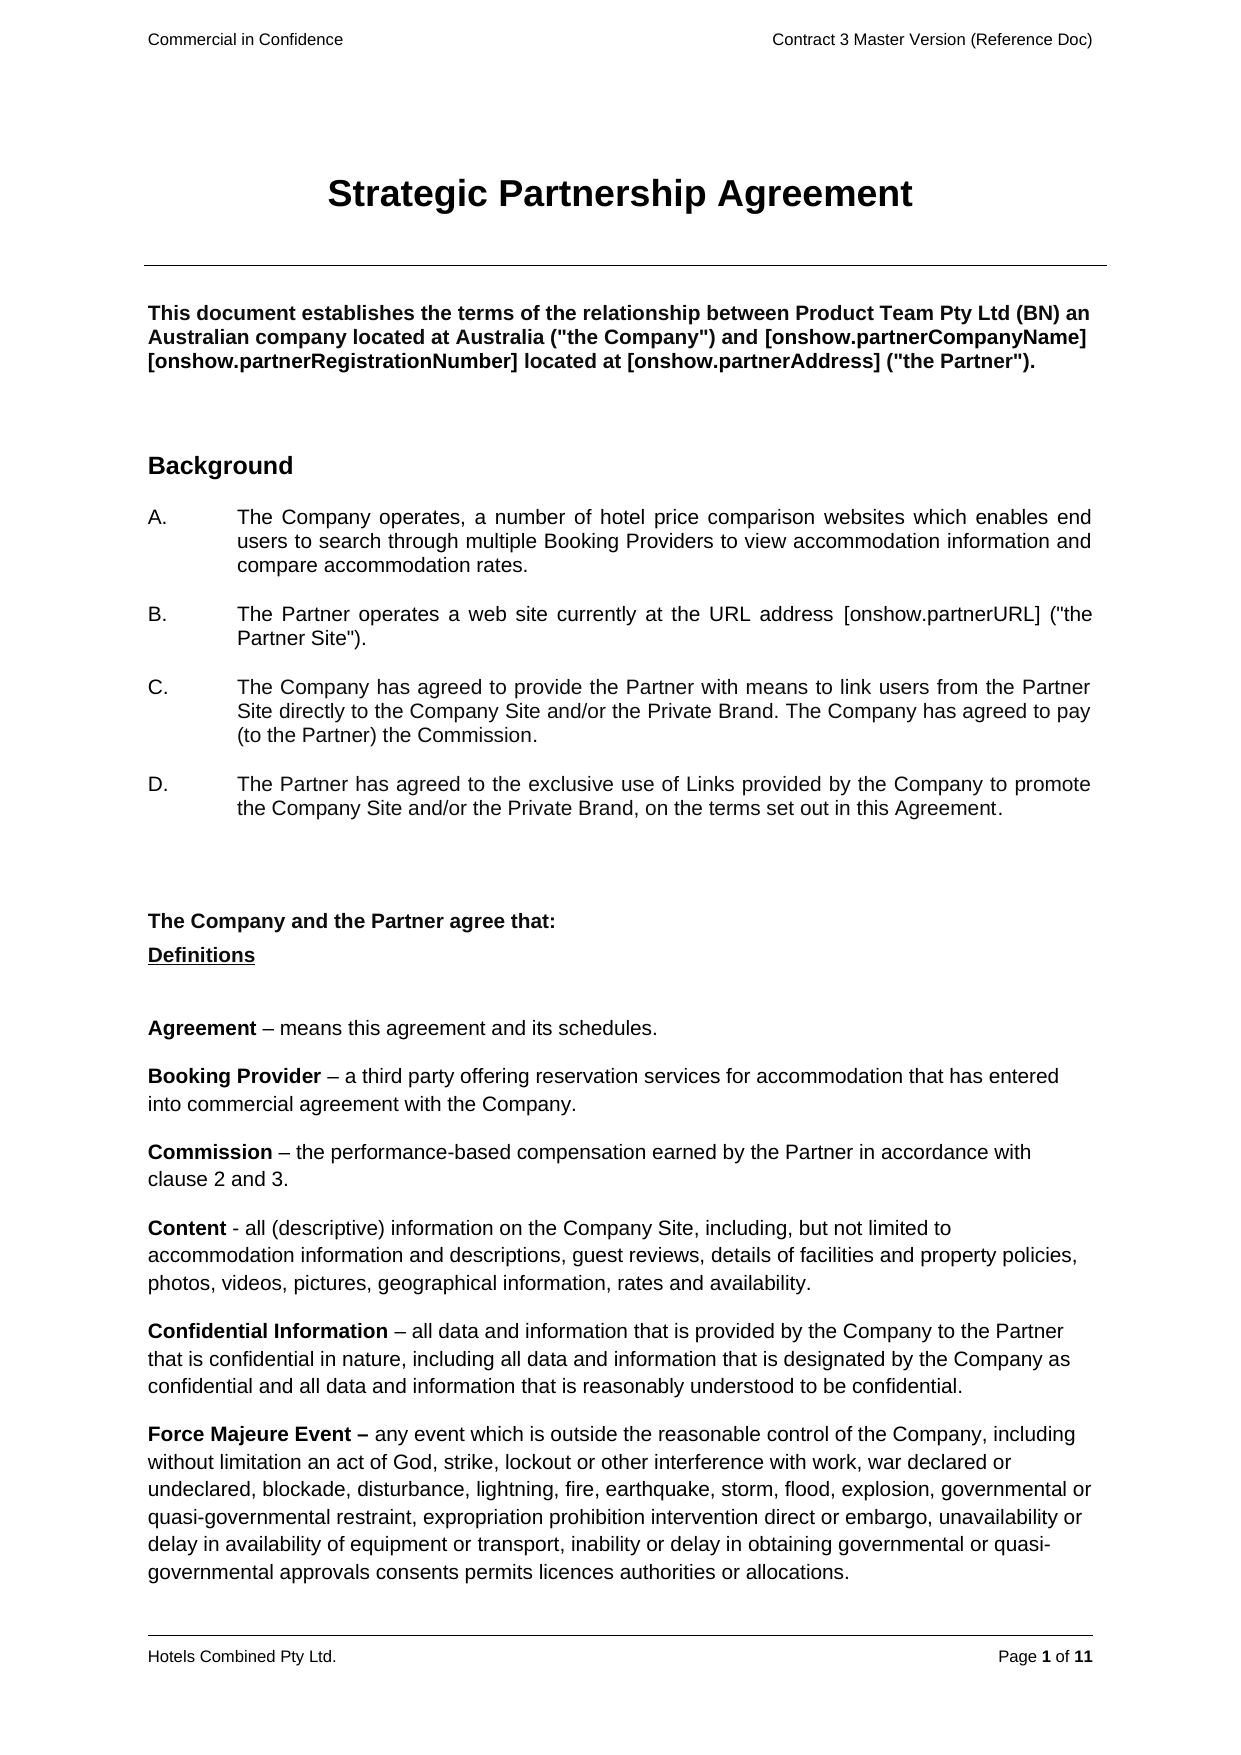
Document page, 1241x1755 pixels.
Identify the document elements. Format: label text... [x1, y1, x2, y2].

list The Company operates, a number of hotel price comparison websites which enables end users to search through multiple Booking Providers to view accommodation information and compare accommodation rates. [148, 505, 1093, 577]
text Commission – the performance-based compensation earned by the Partner in accordance with clause 2 and 3. [148, 1140, 1093, 1191]
text Background [148, 451, 1093, 480]
text Force Majeure Event – any event which is outside the reasonable control of the Company, including without limitation an act of God, strike, lockout or other interference with work, war declared or undeclared, blockade, disturbance, lightning, fire, earthquake, storm, flood, explosion, governmental or quasi-governmental restraint, expropriation prohibition intervention direct or embargo, unavailability or delay in availability of equipment or transport, inability or delay in obtaining governmental or quasi-governmental approvals consents permits licences authorities or allocations. [148, 1422, 1093, 1584]
text Definitions [148, 943, 1093, 967]
text The Company and the Partner agree that: [148, 909, 1093, 933]
list The Partner operates a web site currently at the URL address [onshow.partnerURL] ("the Partner Site"). [148, 602, 1093, 650]
list The Company has agreed to provide the Partner with means to link users from the Partner Site directly to the Company Site and/or the Private Brand. The Company has agreed to pay (to the Partner) the Commission. [148, 675, 1093, 747]
text Booking Provider – a third party offering reservation services for accommodation that has entered into commercial agreement with the Company. [148, 1064, 1093, 1115]
text Confidential Information – all data and information that is provided by the Company to the Partner that is confidential in nature, including all data and information that is designated by the Company as confidential and all data and information that is reasonably understood to be confidential. [148, 1319, 1093, 1398]
table_header [144, 266, 1107, 290]
text Content - all (descriptive) information on the Company Site, including, but not limited to accommodation information and descriptions, guest reviews, details of facilities and property policies, photos, videos, pictures, geographical information, rates and availability. [148, 1216, 1093, 1294]
text This document establishes the terms of the relationship between Product Team Pty Ltd (BN) an Australian company located at Australia ("the Company") and [onshow.partnerCompanyName] [onshow.partnerRegistrationNumber] located at [onshow.partnerAddress] ("the Partner"). [148, 301, 1093, 373]
list The Partner has agreed to the exclusive use of Links provided by the Company to promote the Company Site and/or the Private Brand, on the terms set out in this Agreement. [148, 772, 1093, 820]
text Strategic Partnership Agreement [148, 172, 1093, 215]
text Agreement – means this agreement and its schedules. [148, 1016, 1093, 1039]
